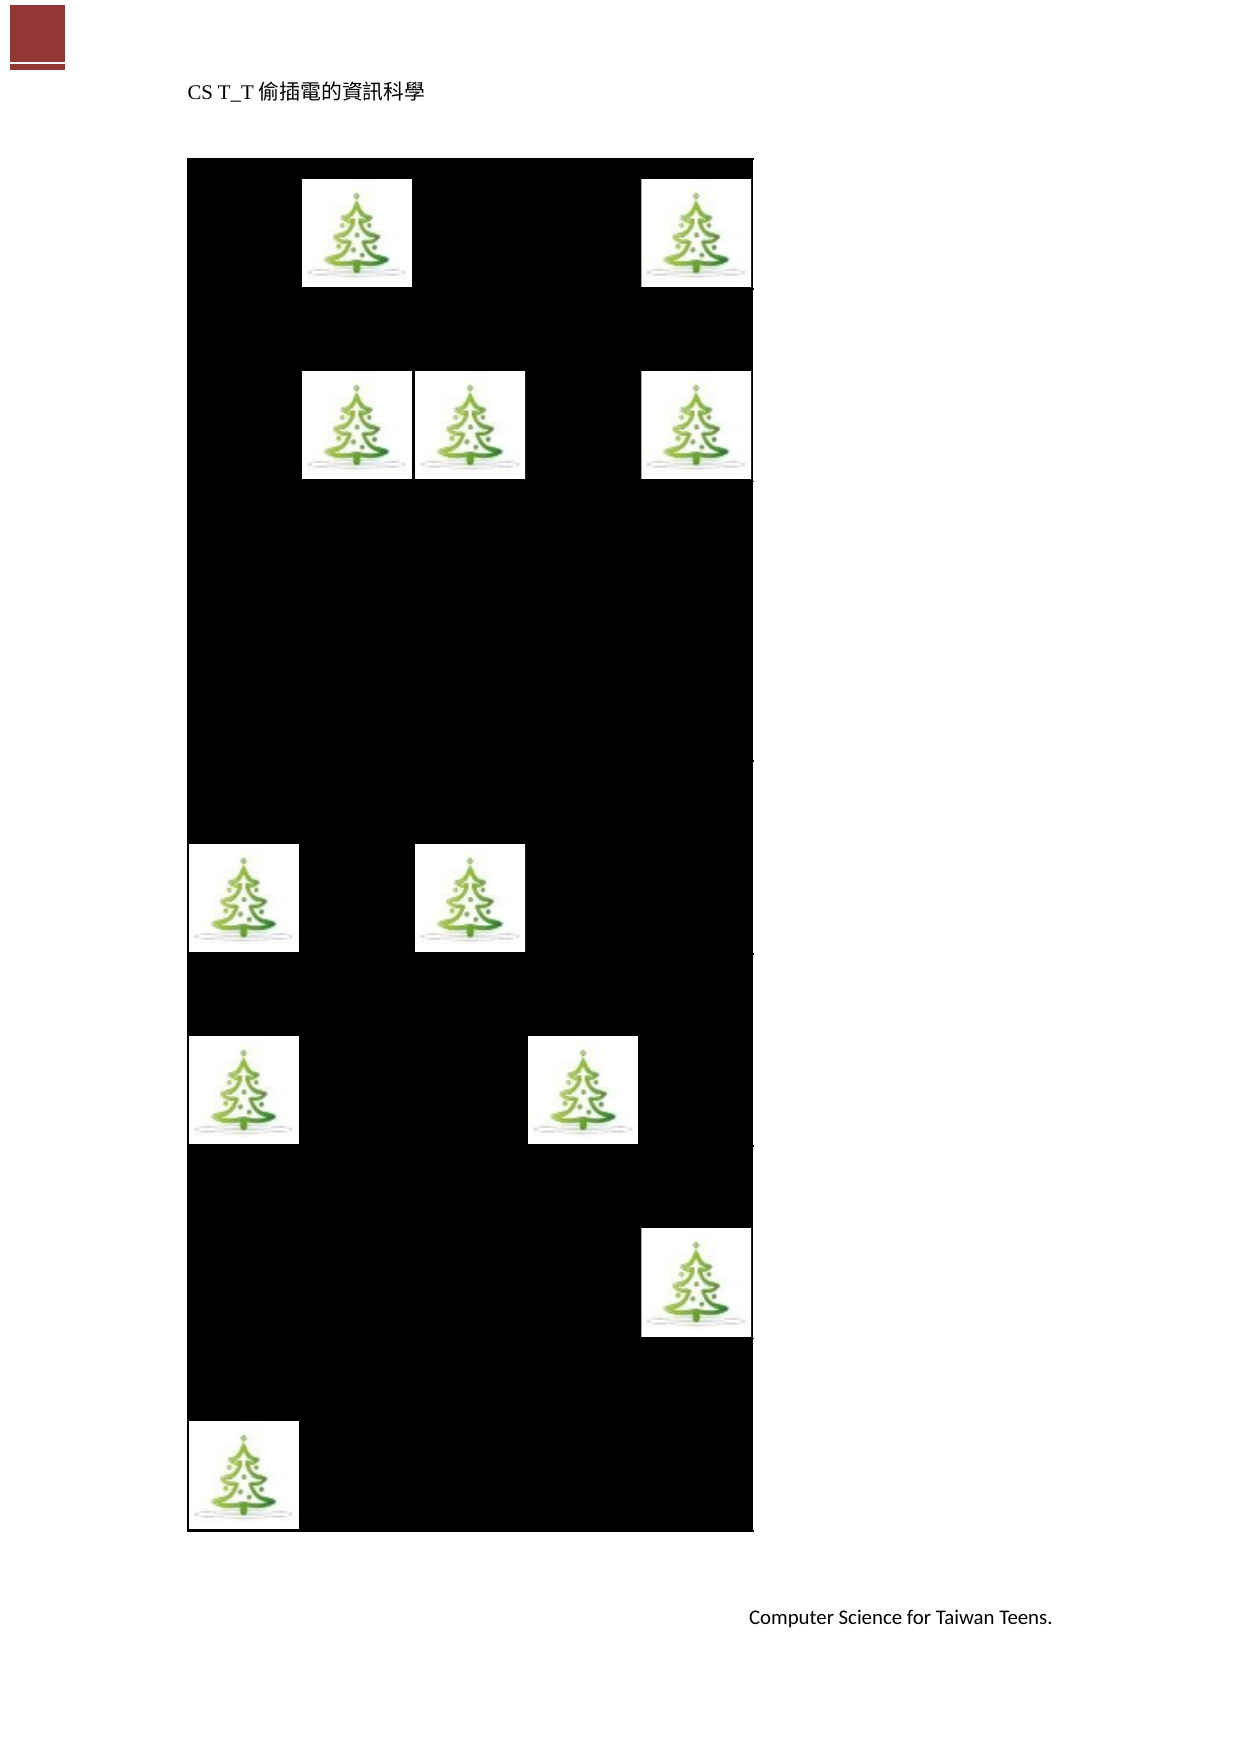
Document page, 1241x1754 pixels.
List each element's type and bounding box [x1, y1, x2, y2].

table_cell [188, 160, 300, 288]
table_cell [414, 1147, 526, 1338]
table_cell [640, 1339, 752, 1530]
table_cell [640, 160, 752, 288]
table_cell [414, 290, 526, 481]
table_cell [527, 762, 639, 953]
table_cell [640, 482, 752, 760]
table_cell [188, 762, 300, 953]
table_cell [414, 1339, 526, 1530]
table_cell [188, 290, 300, 481]
table_cell [640, 1147, 752, 1338]
table_cell [527, 1147, 639, 1338]
table_cell [188, 1339, 300, 1530]
table_cell [188, 1147, 300, 1338]
table_cell [527, 482, 639, 760]
table_cell [640, 290, 752, 481]
table_cell [527, 955, 639, 1145]
table_cell [640, 955, 752, 1145]
table_cell [188, 482, 300, 760]
table_cell [414, 482, 526, 760]
table_cell [301, 290, 413, 481]
table_cell [301, 1339, 413, 1530]
table_cell [527, 160, 639, 288]
table_cell [188, 955, 300, 1145]
table_cell [414, 955, 526, 1145]
table_cell [527, 290, 639, 481]
table_cell [527, 1339, 639, 1530]
table_cell [640, 762, 752, 953]
table_cell [301, 160, 413, 288]
table_cell [414, 160, 526, 288]
table_cell [301, 482, 413, 760]
table_cell [301, 955, 413, 1145]
table_cell [301, 1147, 413, 1338]
table_cell [414, 762, 526, 953]
table_cell [301, 762, 413, 953]
